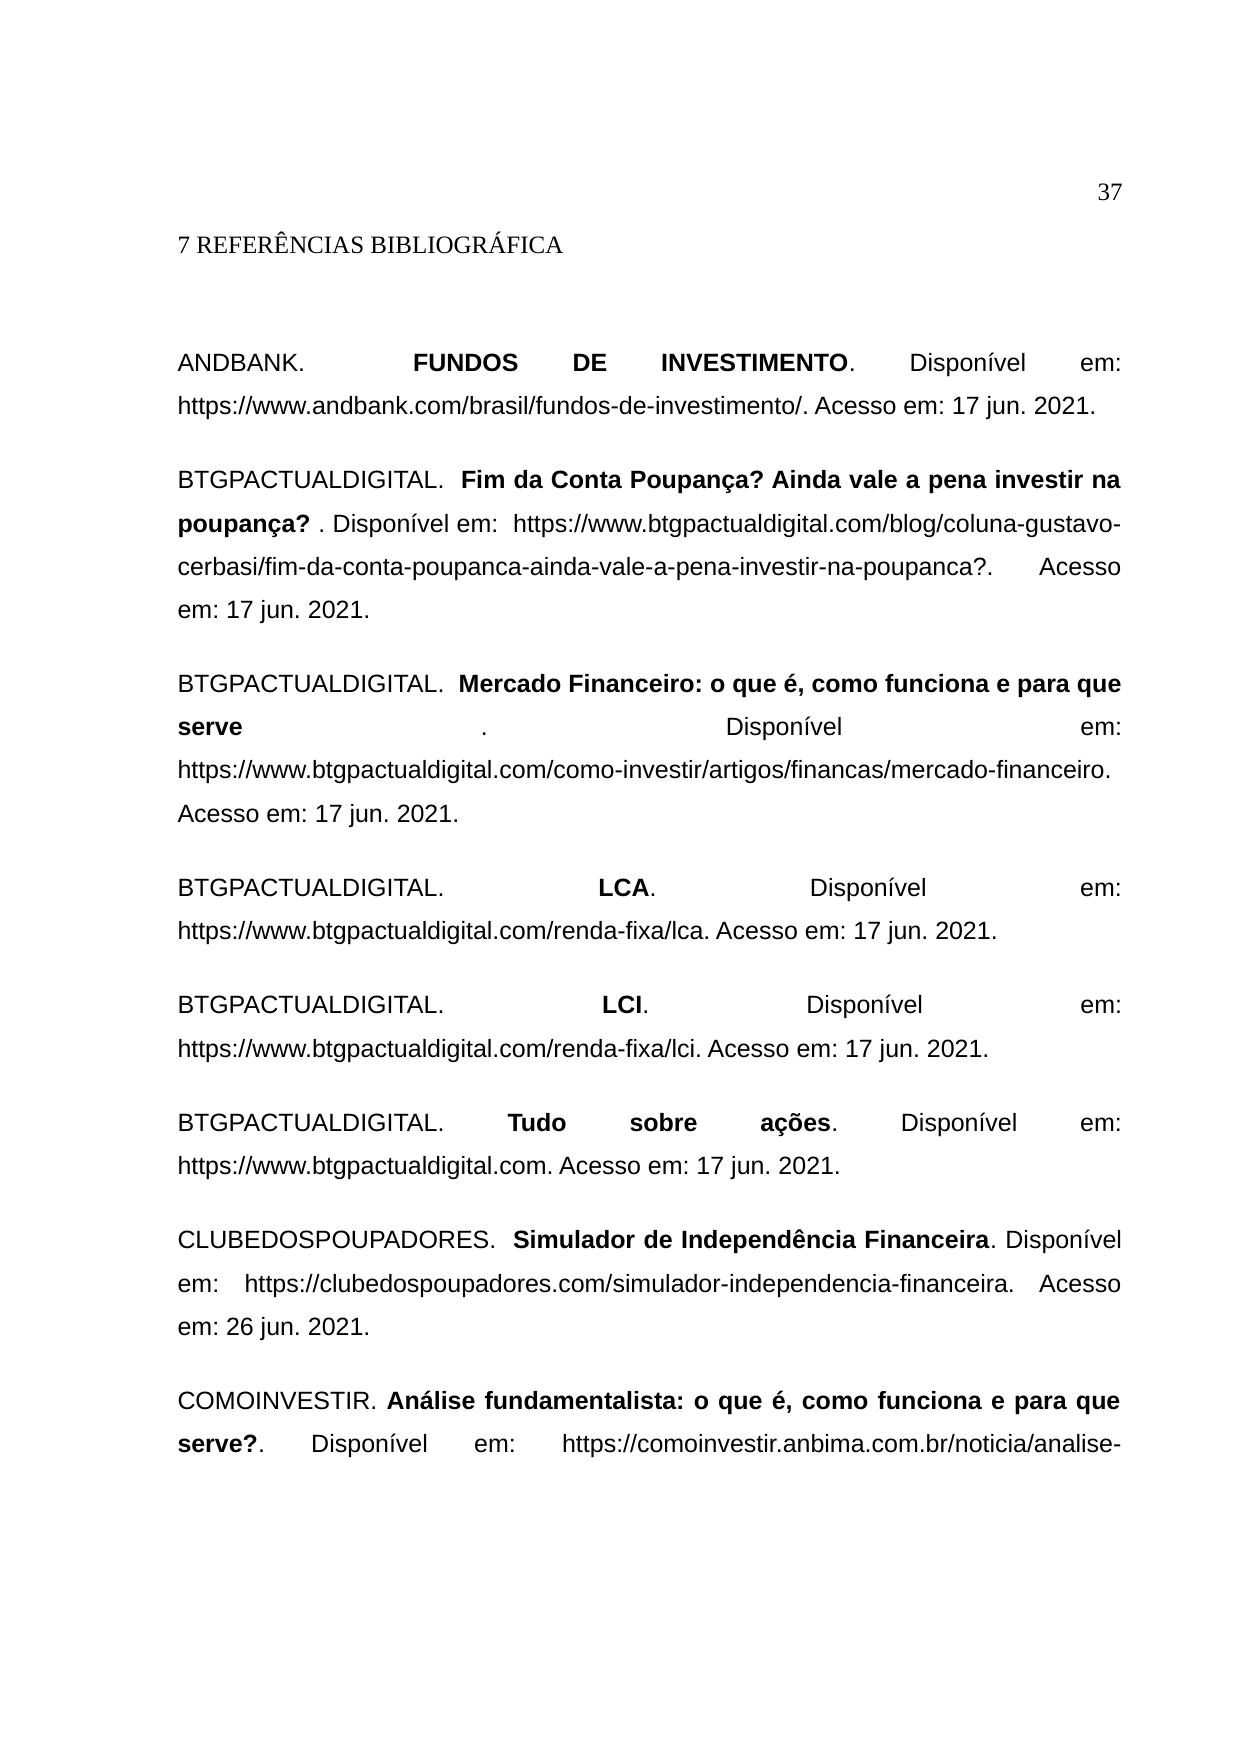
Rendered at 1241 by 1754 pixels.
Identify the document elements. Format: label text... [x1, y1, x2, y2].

text BTGPACTUALDIGITAL. Fim da Conta Poupança? Ainda vale a pena investir na poupança? . Disponível em: https://www.btgpactualdigital.com/blog/coluna-gustavo-cerbasi/fim-da-conta-poupanca-ainda-vale-a-pena-investir-na-poupanca?. Acesso em: 17 jun. 2021. [177, 465, 1122, 623]
text ANDBANK. FUNDOS DE INVESTIMENTO. Disponível em: https://www.andbank.com/brasil/fundos-de-investimento/. Acesso em: 17 jun. 2021. [177, 348, 1122, 420]
text BTGPACTUALDIGITAL. Tudo sobre ações. Disponível em: https://www.btgpactualdigital.com. Acesso em: 17 jun. 2021. [177, 1108, 1122, 1180]
list REFERÊNCIAS BIBLIOGRÁFICA [177, 231, 1122, 259]
text CLUBEDOSPOUPADORES. Simulador de Independência Financeira. Disponível em: https://clubedospoupadores.com/simulador-independencia-financeira. Acesso em: 26 jun. 2021. [177, 1225, 1122, 1340]
text BTGPACTUALDIGITAL. LCI. Disponível em: https://www.btgpactualdigital.com/renda-fixa/lci. Acesso em: 17 jun. 2021. [177, 990, 1122, 1062]
text BTGPACTUALDIGITAL. Mercado Financeiro: o que é, como funciona e para que serve . Disponível em: https://www.btgpactualdigital.com/como-investir/artigos/financas/mercado-financeiro. Acesso em: 17 jun. 2021. [177, 669, 1122, 827]
text COMOINVESTIR. Análise fundamentalista: o que é, como funciona e para que serve?. Disponível em: https://comoinvestir.anbima.com.br/noticia/analise- [177, 1386, 1122, 1458]
text BTGPACTUALDIGITAL. LCA. Disponível em: https://www.btgpactualdigital.com/renda-fixa/lca. Acesso em: 17 jun. 2021. [177, 873, 1122, 945]
